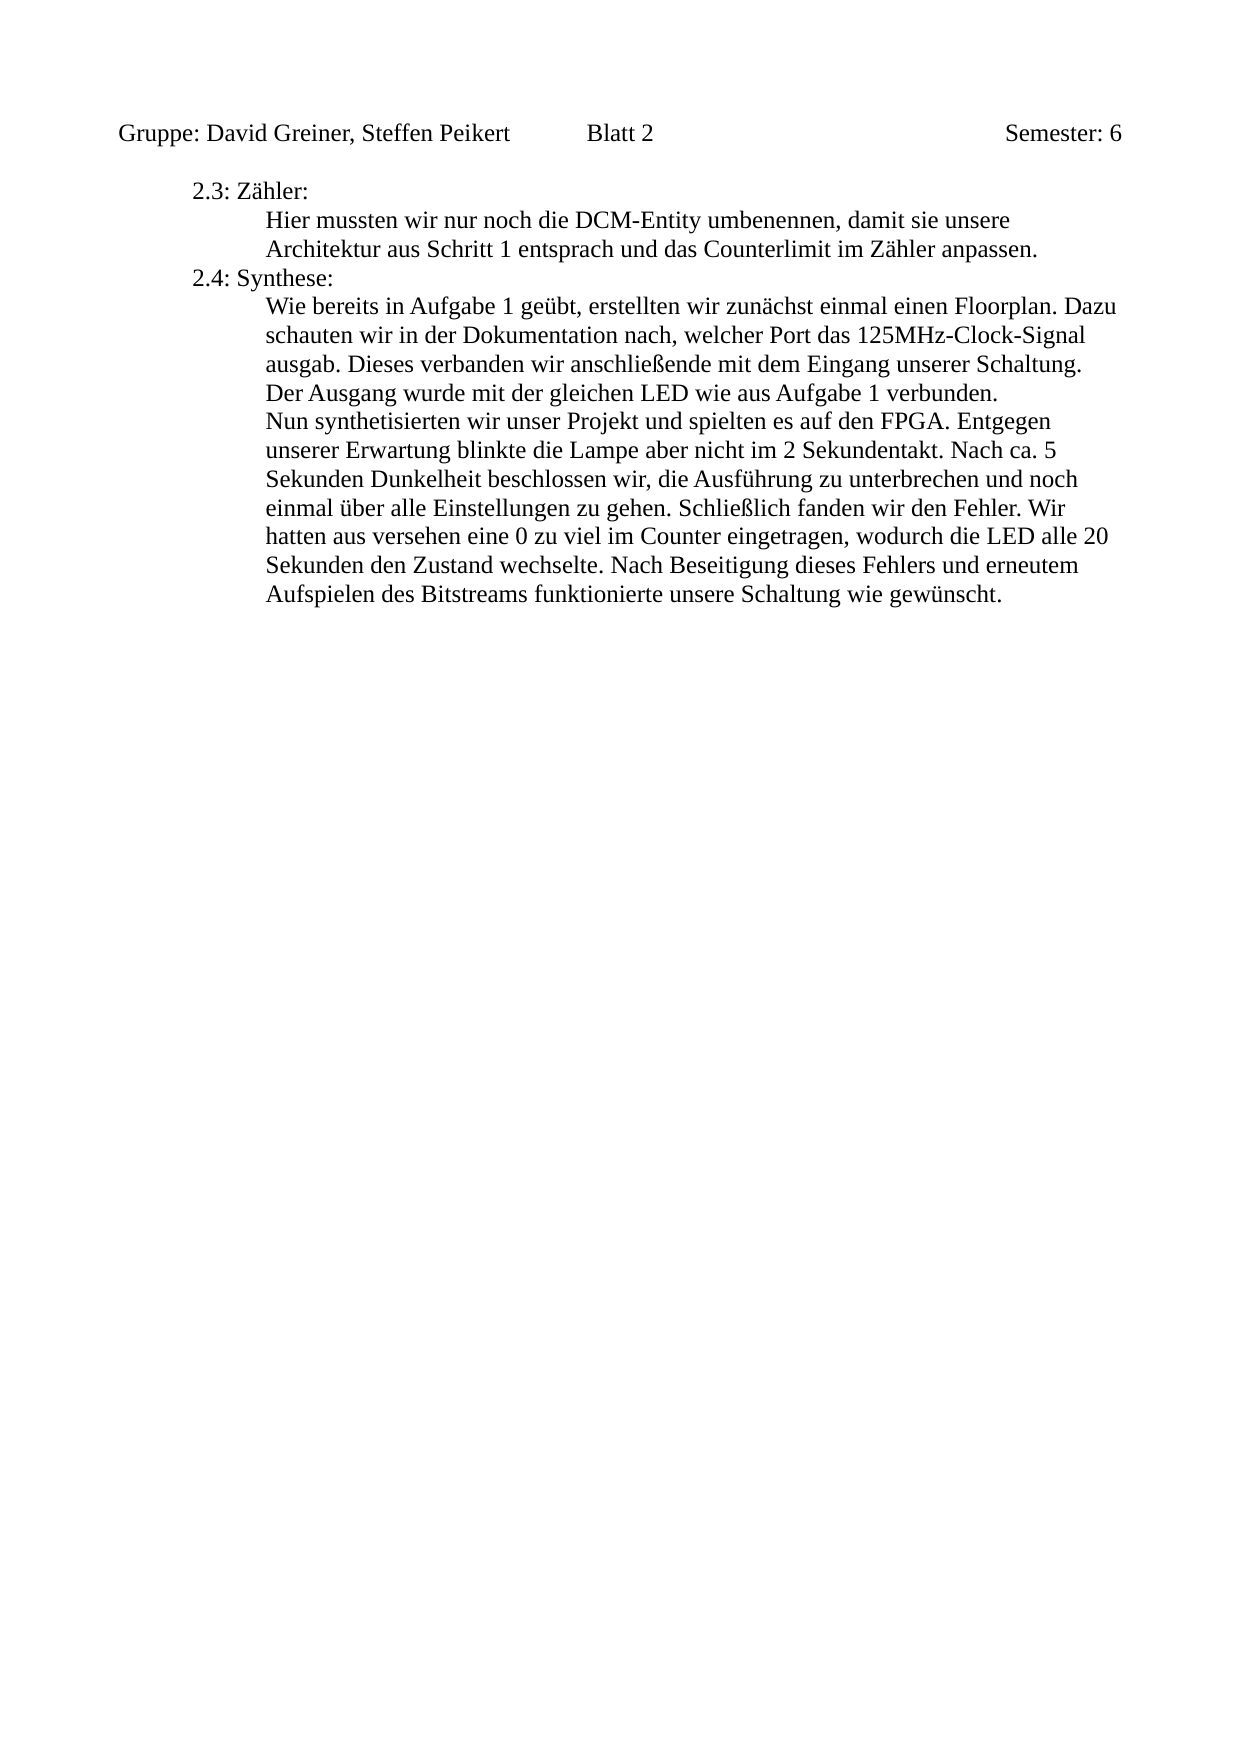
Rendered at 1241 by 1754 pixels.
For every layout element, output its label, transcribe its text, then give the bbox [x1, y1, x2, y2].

text Wie bereits in Aufgabe 1 geübt, erstellten wir zunächst einmal einen Floorplan. Dazu schauten wir in der Dokumentation nach, welcher Port das 125MHz-Clock-Signal ausgab. Dieses verbanden wir anschließende mit dem Eingang unserer Schaltung. Der Ausgang wurde mit der gleichen LED wie aus Aufgabe 1 verbunden. [265, 291, 1122, 406]
text Hier mussten wir nur noch die DCM-Entity umbenennen, damit sie unsere Architektur aus Schritt 1 entsprach und das Counterlimit im Zähler anpassen. [265, 205, 1122, 263]
text 2.4: Synthese: [118, 263, 1122, 291]
text 2.3: Zähler: [118, 176, 1122, 205]
text Nun synthetisierten wir unser Projekt und spielten es auf den FPGA. Entgegen unserer Erwartung blinkte die Lampe aber nicht im 2 Sekundentakt. Nach ca. 5 Sekunden Dunkelheit beschlossen wir, die Ausführung zu unterbrechen und noch einmal über alle Einstellungen zu gehen. Schließlich fanden wir den Fehler. Wir hatten aus versehen eine 0 zu viel im Counter eingetragen, wodurch die LED alle 20 Sekunden den Zustand wechselte. Nach Beseitigung dieses Fehlers und erneutem Aufspielen des Bitstreams funktionierte unsere Schaltung wie gewünscht. [265, 406, 1122, 608]
